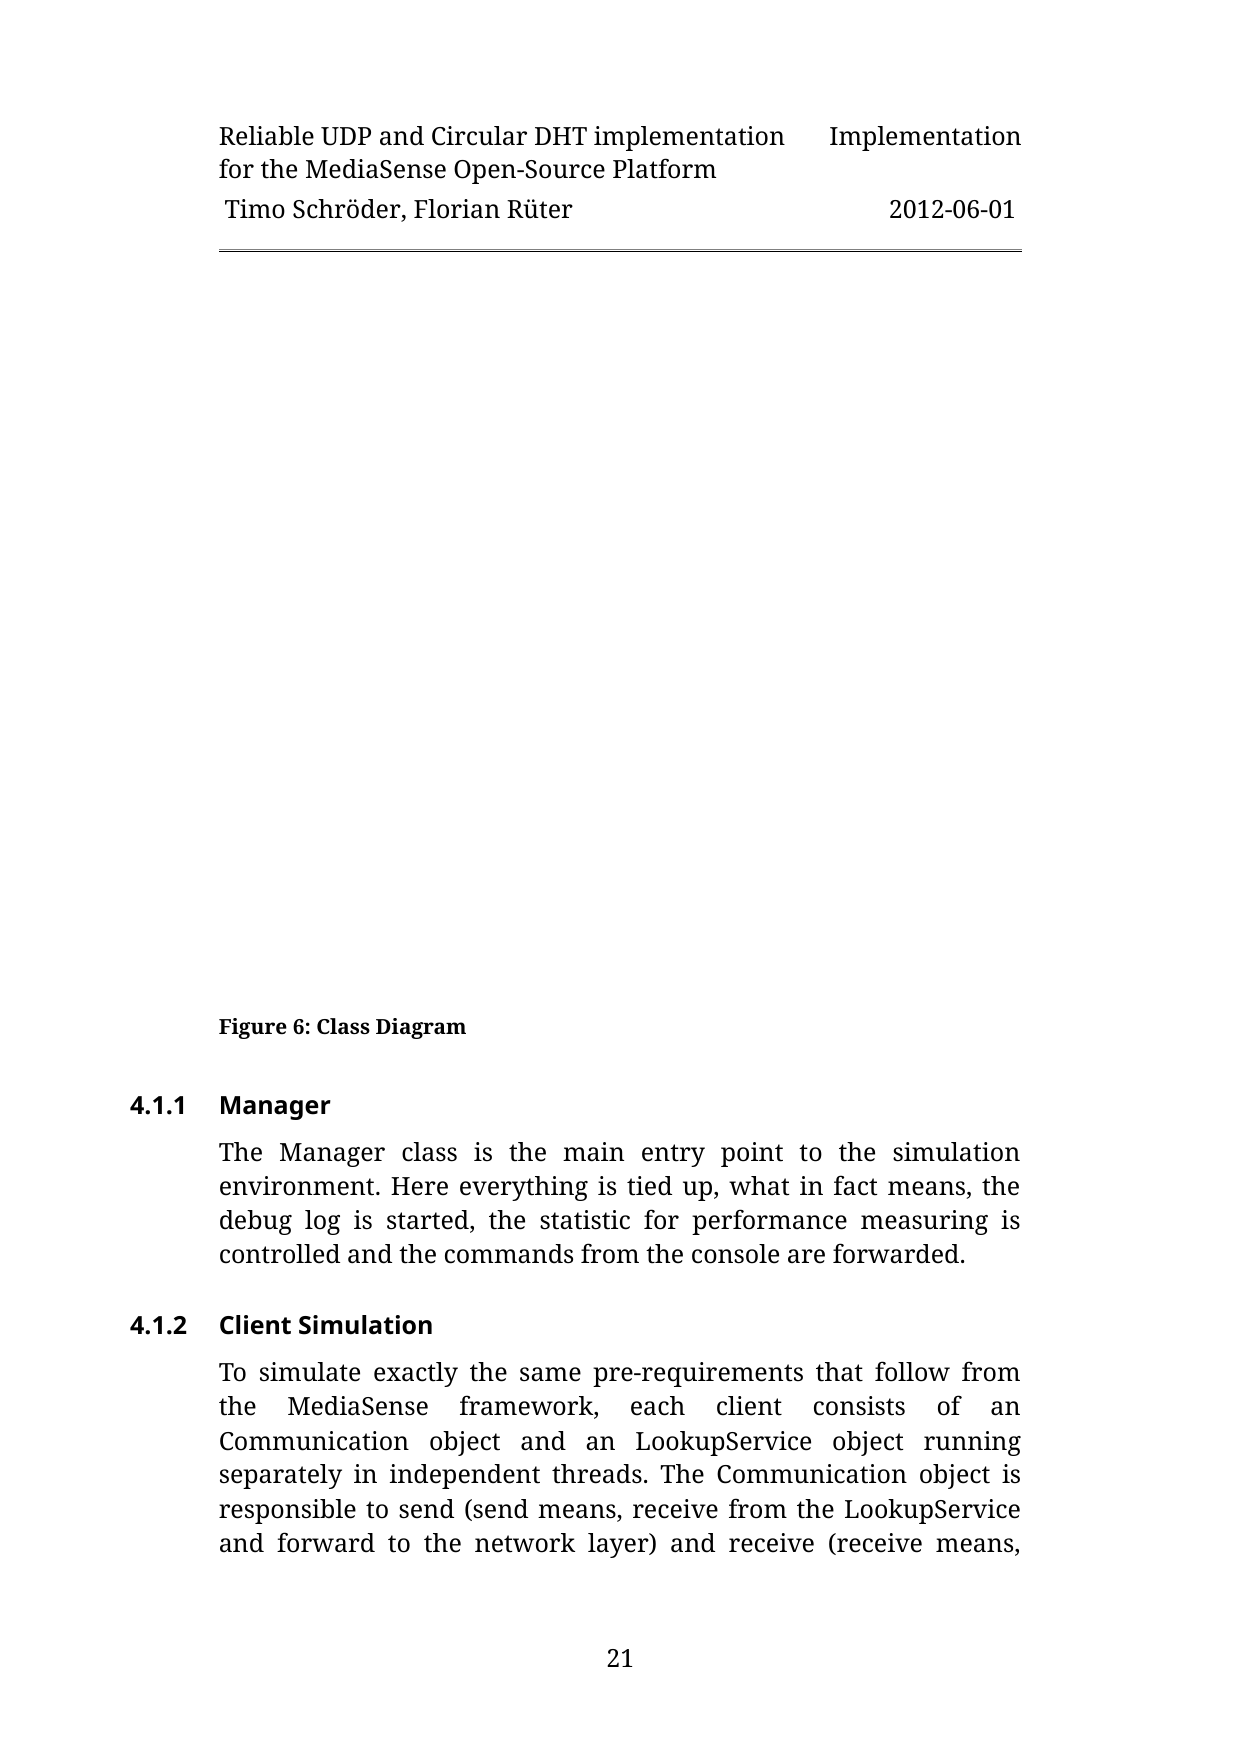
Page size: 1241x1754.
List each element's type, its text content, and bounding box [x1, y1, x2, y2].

subtitle Manager [130, 1087, 1022, 1121]
subtitle Client Simulation [130, 1308, 1022, 1342]
text The Manager class is the main entry point to the simulation environment. Here everything is tied up, what in fact means, the debug log is started, the statistic for performance measuring is controlled and the commands from the console are forwarded. [218, 1134, 1022, 1271]
text To simulate exactly the same pre-requirements that follow from the MediaSense framework, each client consists of an Communication object and an LookupService object running separately in independent threads. The Communication object is responsible to send (send means, receive from the LookupService and forward to the network layer) and receive (receive means, [218, 1355, 1022, 1559]
text Figure 6: Class Diagram [218, 293, 1019, 1041]
